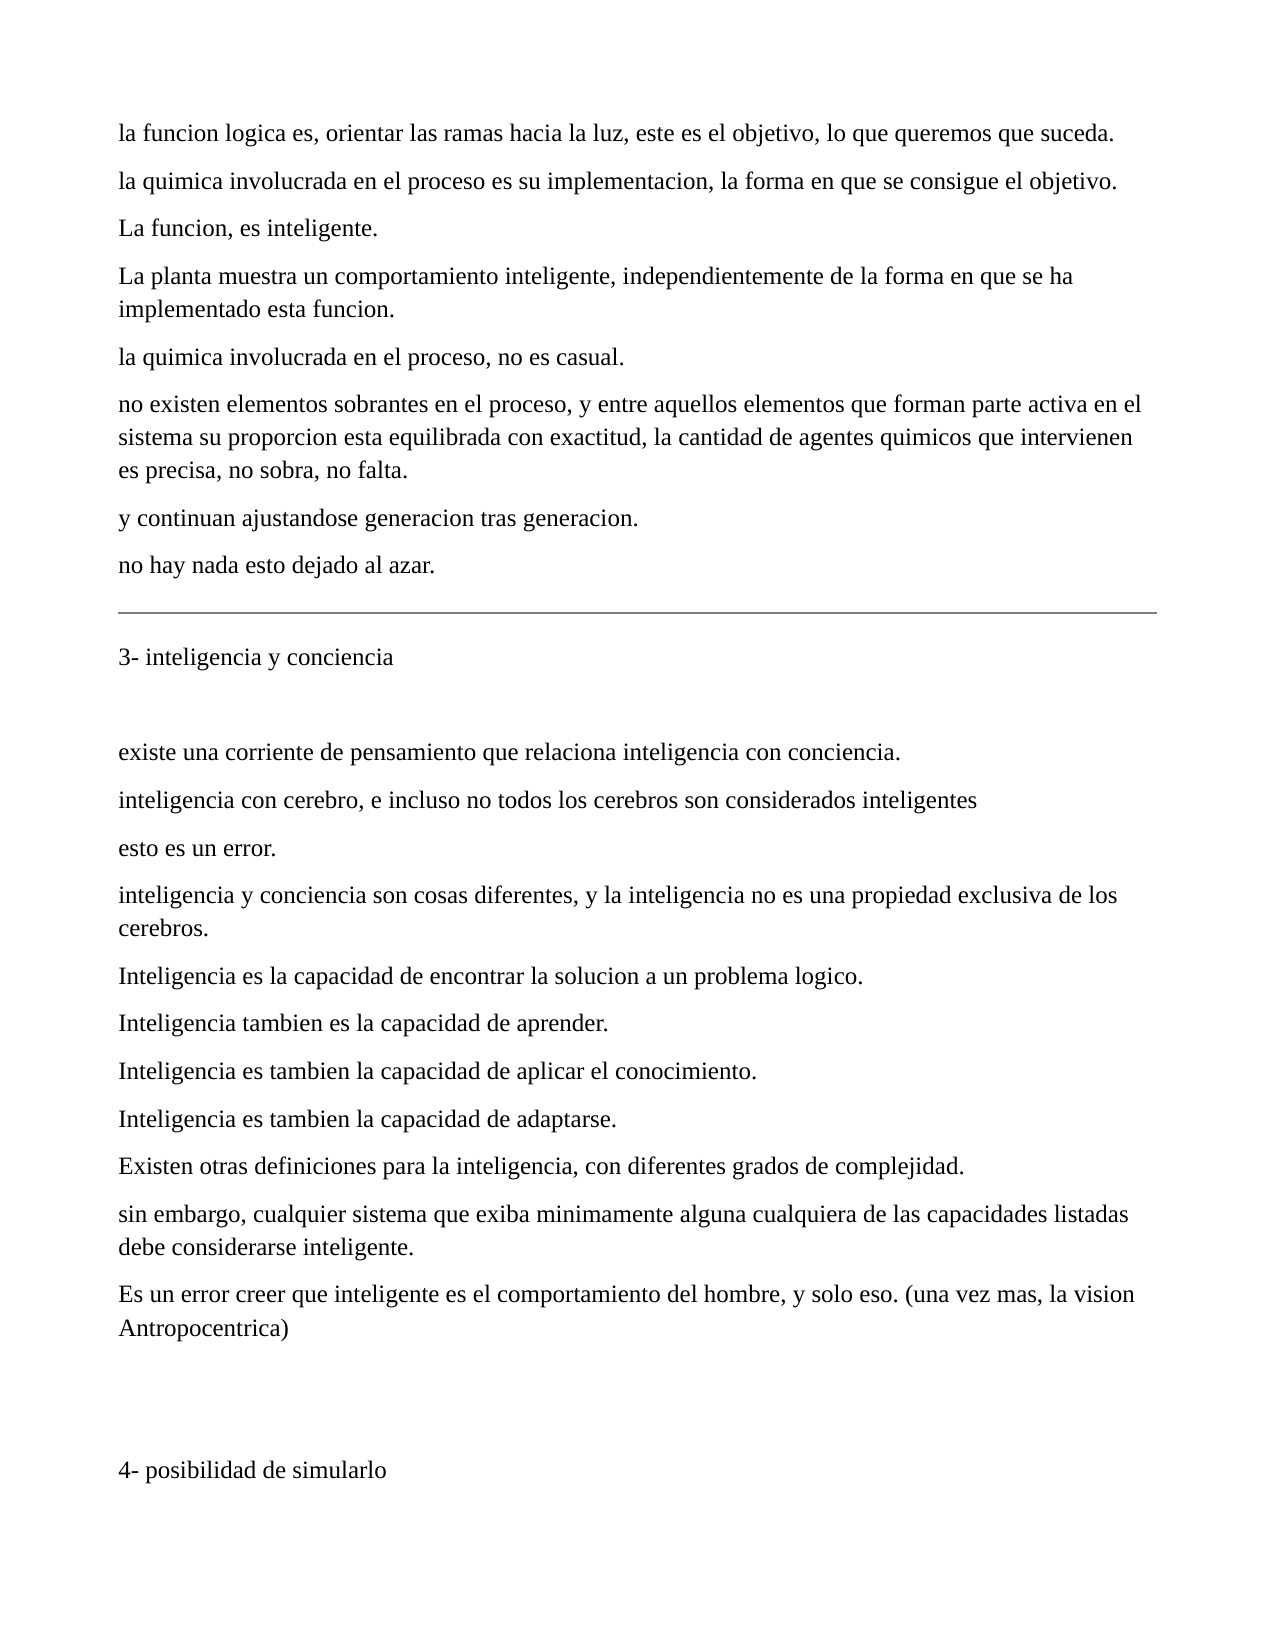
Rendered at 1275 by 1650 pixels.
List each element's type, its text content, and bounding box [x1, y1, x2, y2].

text la quimica involucrada en el proceso es su implementacion, la forma en que se consigue el objetivo. [118, 166, 1157, 194]
text Inteligencia tambien es la capacidad de aprender. [118, 1008, 1157, 1037]
text la funcion logica es, orientar las ramas hacia la luz, este es el objetivo, lo que queremos que suceda. [118, 118, 1157, 147]
text existe una corriente de pensamiento que relaciona inteligencia con conciencia. [118, 737, 1157, 766]
text esto es un error. [118, 833, 1157, 861]
text Existen otras definiciones para la inteligencia, con diferentes grados de complejidad. [118, 1151, 1157, 1180]
text La planta muestra un comportamiento inteligente, independientemente de la forma en que se ha implementado esta funcion. [118, 261, 1157, 323]
text sin embargo, cualquier sistema que exiba minimamente alguna cualquiera de las capacidades listadas debe considerarse inteligente. [118, 1199, 1157, 1261]
text 3- inteligencia y conciencia [118, 642, 1157, 671]
text no hay nada esto dejado al azar. [118, 550, 1157, 579]
text Inteligencia es tambien la capacidad de aplicar el conocimiento. [118, 1056, 1157, 1085]
text Inteligencia es tambien la capacidad de adaptarse. [118, 1104, 1157, 1132]
text Es un error creer que inteligente es el comportamiento del hombre, y solo eso. (una vez mas, la vision Antropocentrica) [118, 1279, 1157, 1341]
text La funcion, es inteligente. [118, 213, 1157, 242]
text no existen elementos sobrantes en el proceso, y entre aquellos elementos que forman parte activa en el sistema su proporcion esta equilibrada con exactitud, la cantidad de agentes quimicos que intervienen es precisa, no sobra, no falta. [118, 389, 1157, 484]
text Inteligencia es la capacidad de encontrar la solucion a un problema logico. [118, 961, 1157, 990]
text inteligencia y conciencia son cosas diferentes, y la inteligencia no es una propiedad exclusiva de los cerebros. [118, 880, 1157, 942]
text y continuan ajustandose generacion tras generacion. [118, 503, 1157, 532]
text la quimica involucrada en el proceso, no es casual. [118, 342, 1157, 370]
text inteligencia con cerebro, e incluso no todos los cerebros son considerados inteligentes [118, 785, 1157, 814]
text 4- posibilidad de simularlo [118, 1455, 1157, 1484]
